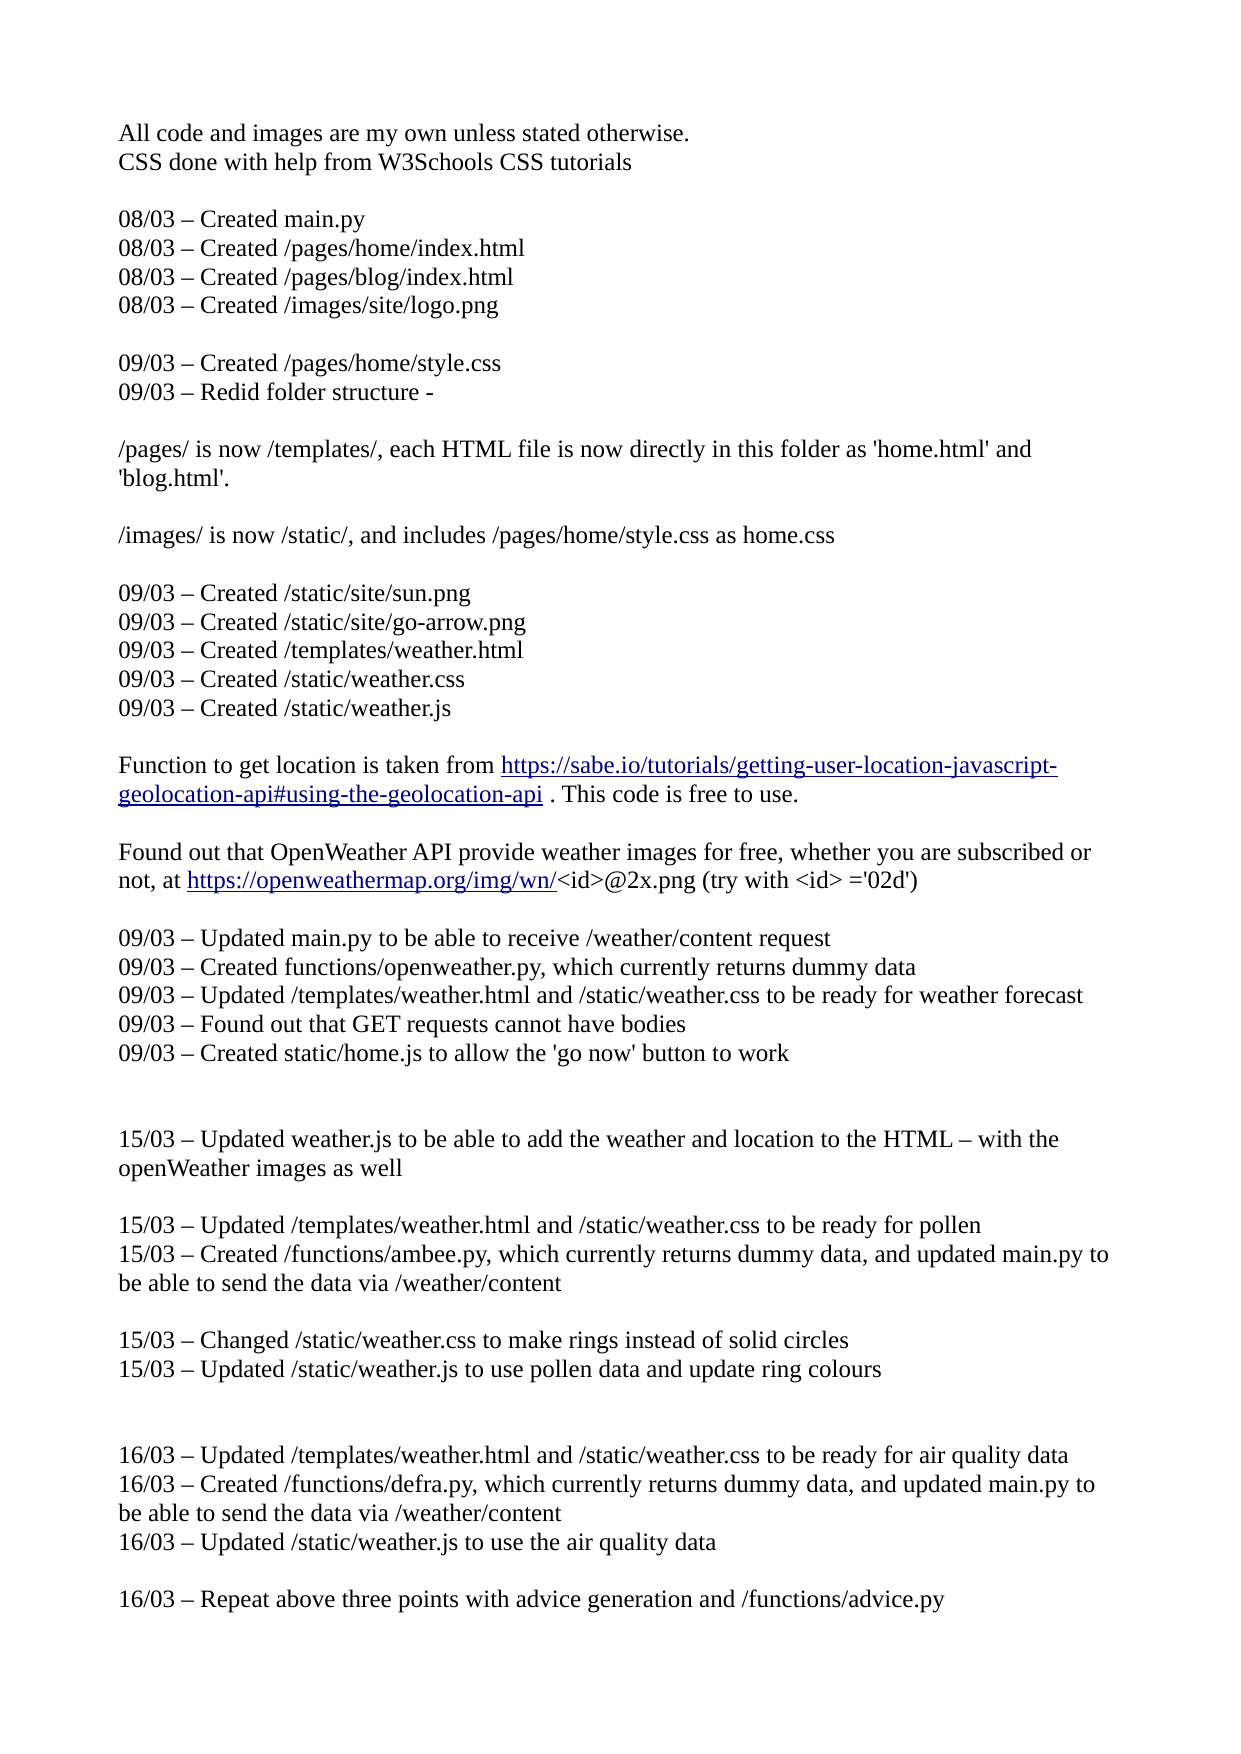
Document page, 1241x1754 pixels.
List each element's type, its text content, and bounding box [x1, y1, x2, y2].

text 09/03 – Created static/home.js to allow the 'go now' button to work [118, 1038, 1122, 1067]
text 09/03 – Created /pages/home/style.css [118, 348, 1122, 377]
text /images/ is now /static/, and includes /pages/home/style.css as home.css [118, 521, 1122, 549]
text 09/03 – Created /static/site/go-arrow.png [118, 607, 1122, 636]
text 09/03 – Created /static/weather.js [118, 693, 1122, 722]
text 16/03 – Repeat above three points with advice generation and /functions/advice.py [118, 1584, 1122, 1613]
text 15/03 – Updated weather.js to be able to add the weather and location to the HTML – with the openWeather images as well [118, 1124, 1122, 1182]
text 08/03 – Created /pages/blog/index.html [118, 262, 1122, 291]
text 16/03 – Updated /templates/weather.html and /static/weather.css to be ready for air quality data [118, 1441, 1122, 1469]
text 09/03 – Created /templates/weather.html [118, 636, 1122, 664]
text 09/03 – Created functions/openweather.py, which currently returns dummy data [118, 952, 1122, 981]
text 09/03 – Updated /templates/weather.html and /static/weather.css to be ready for weather forecast [118, 981, 1122, 1009]
text 08/03 – Created /pages/home/index.html [118, 233, 1122, 262]
text 09/03 – Created /static/weather.css [118, 664, 1122, 693]
text 09/03 – Created /static/site/sun.png [118, 578, 1122, 607]
text 15/03 – Updated /static/weather.js to use pollen data and update ring colours [118, 1354, 1122, 1383]
text /pages/ is now /templates/, each HTML file is now directly in this folder as 'home.html' and 'blog.html'. [118, 434, 1122, 492]
text Found out that OpenWeather API provide weather images for free, whether you are subscribed or not, at https://openweathermap.org/img/wn/<id>@2x.png (try with <id> ='02d') [118, 837, 1122, 894]
text 08/03 – Created main.py [118, 204, 1122, 233]
text All code and images are my own unless stated otherwise. [118, 118, 1122, 147]
text Function to get location is taken from https://sabe.io/tutorials/getting-user-location-javascript-geolocation-api#using-the-geolocation-api . This code is free to use. [118, 751, 1122, 808]
text 08/03 – Created /images/site/logo.png [118, 291, 1122, 319]
text 09/03 – Redid folder structure - [118, 377, 1122, 406]
text 15/03 – Created /functions/ambee.py, which currently returns dummy data, and updated main.py to be able to send the data via /weather/content [118, 1239, 1122, 1297]
text 09/03 – Found out that GET requests cannot have bodies [118, 1009, 1122, 1038]
text 16/03 – Created /functions/defra.py, which currently returns dummy data, and updated main.py to be able to send the data via /weather/content [118, 1469, 1122, 1527]
text 16/03 – Updated /static/weather.js to use the air quality data [118, 1527, 1122, 1556]
text 15/03 – Changed /static/weather.css to make rings instead of solid circles [118, 1326, 1122, 1354]
text CSS done with help from W3Schools CSS tutorials [118, 147, 1122, 176]
text 09/03 – Updated main.py to be able to receive /weather/content request [118, 923, 1122, 952]
text 15/03 – Updated /templates/weather.html and /static/weather.css to be ready for pollen [118, 1211, 1122, 1239]
